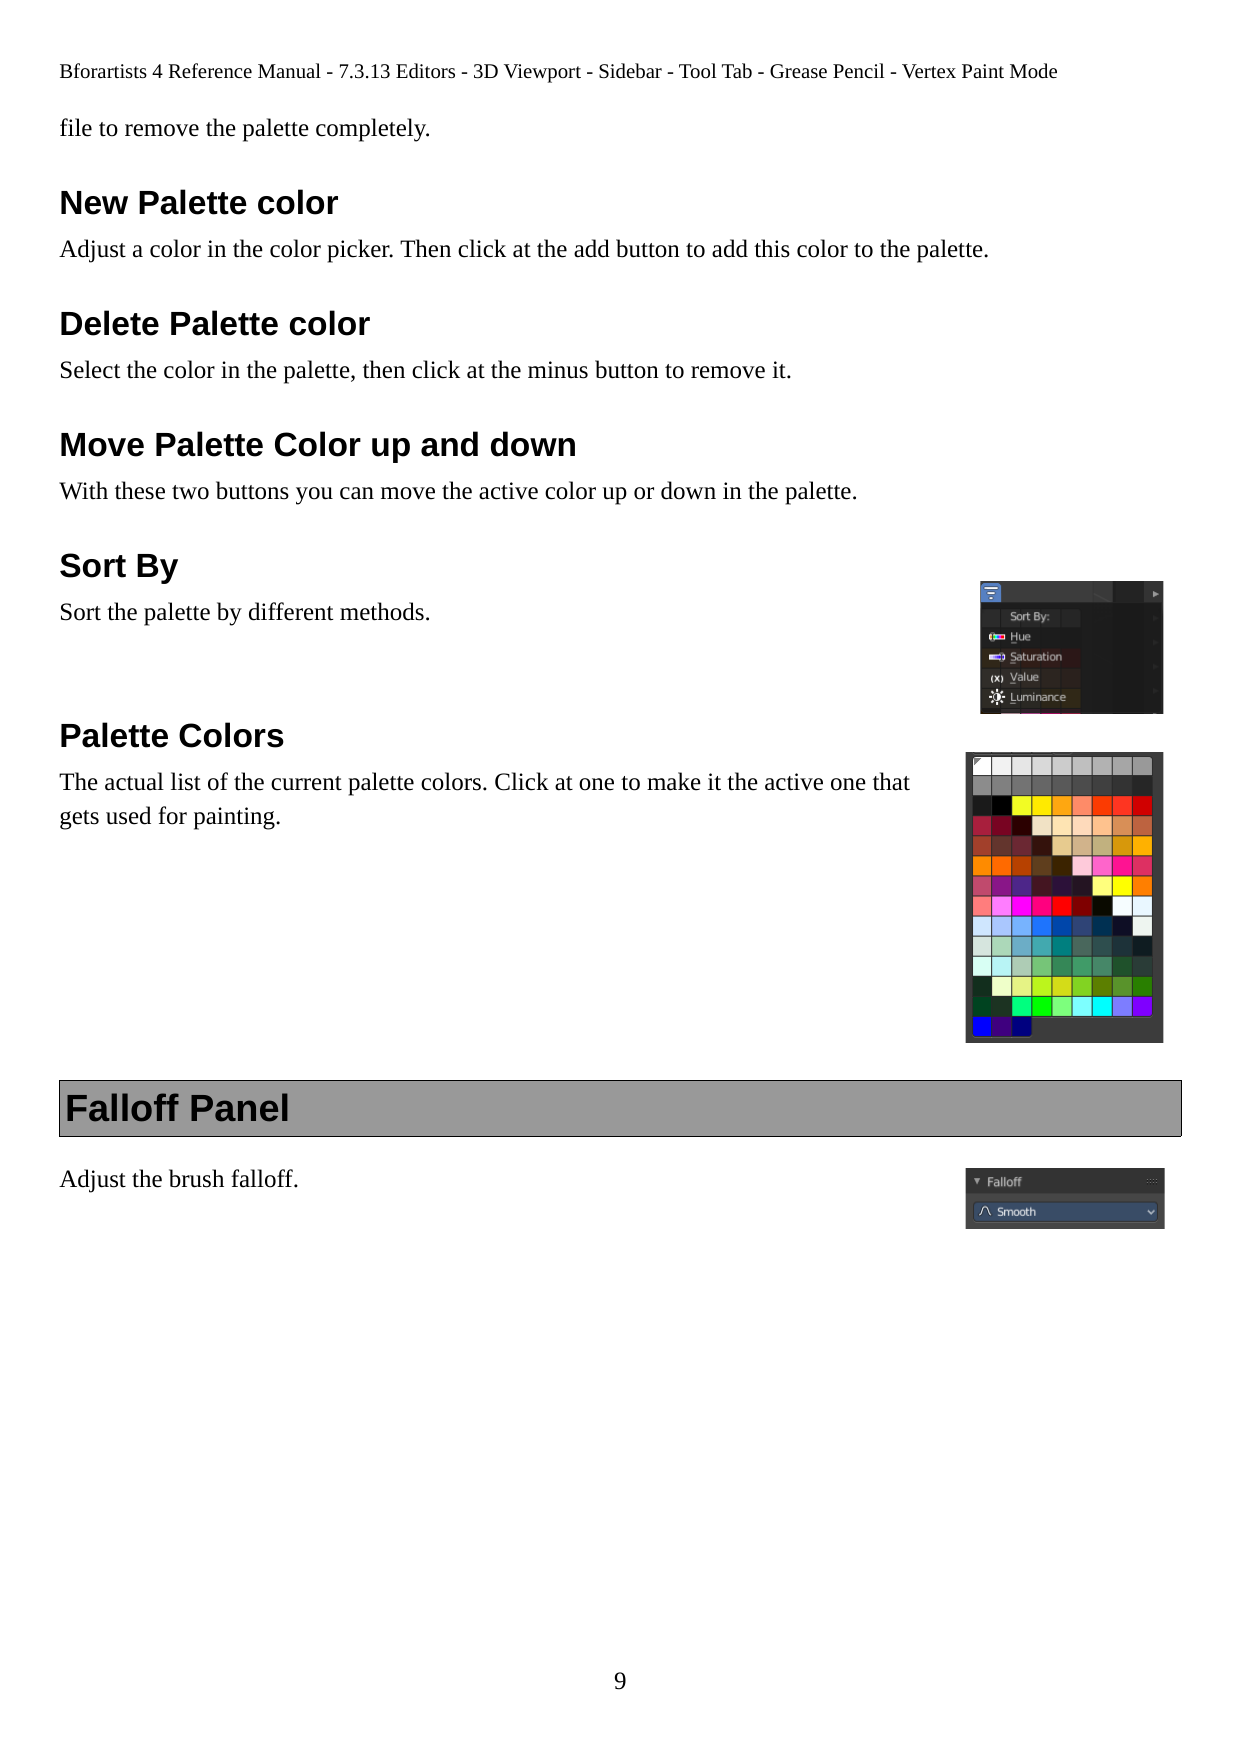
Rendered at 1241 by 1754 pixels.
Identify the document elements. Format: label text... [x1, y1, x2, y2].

picture [965, 1168, 1165, 1229]
text Adjust the brush falloff. [59, 1164, 1181, 1193]
subtitle Delete Palette color [59, 303, 1181, 342]
subtitle Move Palette Color up and down [59, 424, 1181, 463]
text file to remove the palette completely. [59, 113, 1181, 141]
text Select the color in the palette, then click at the minus button to remove it. [59, 355, 1181, 383]
picture [980, 581, 1164, 714]
text Sort the palette by different methods. [59, 597, 980, 626]
subtitle New Palette color [59, 182, 1181, 221]
table_header Falloff Panel [60, 1081, 1181, 1136]
text The actual list of the current palette colors. Click at one to make it the active one that gets used for painting. [59, 767, 965, 830]
subtitle Palette Colors [59, 716, 1181, 754]
text With these two buttons you can move the active color up or down in the palette. [59, 476, 1181, 504]
text Adjust a color in the color picker. Then click at the add button to add this color to the palette. [59, 234, 1181, 262]
subtitle Sort By [59, 546, 1181, 584]
picture [965, 752, 1164, 1043]
